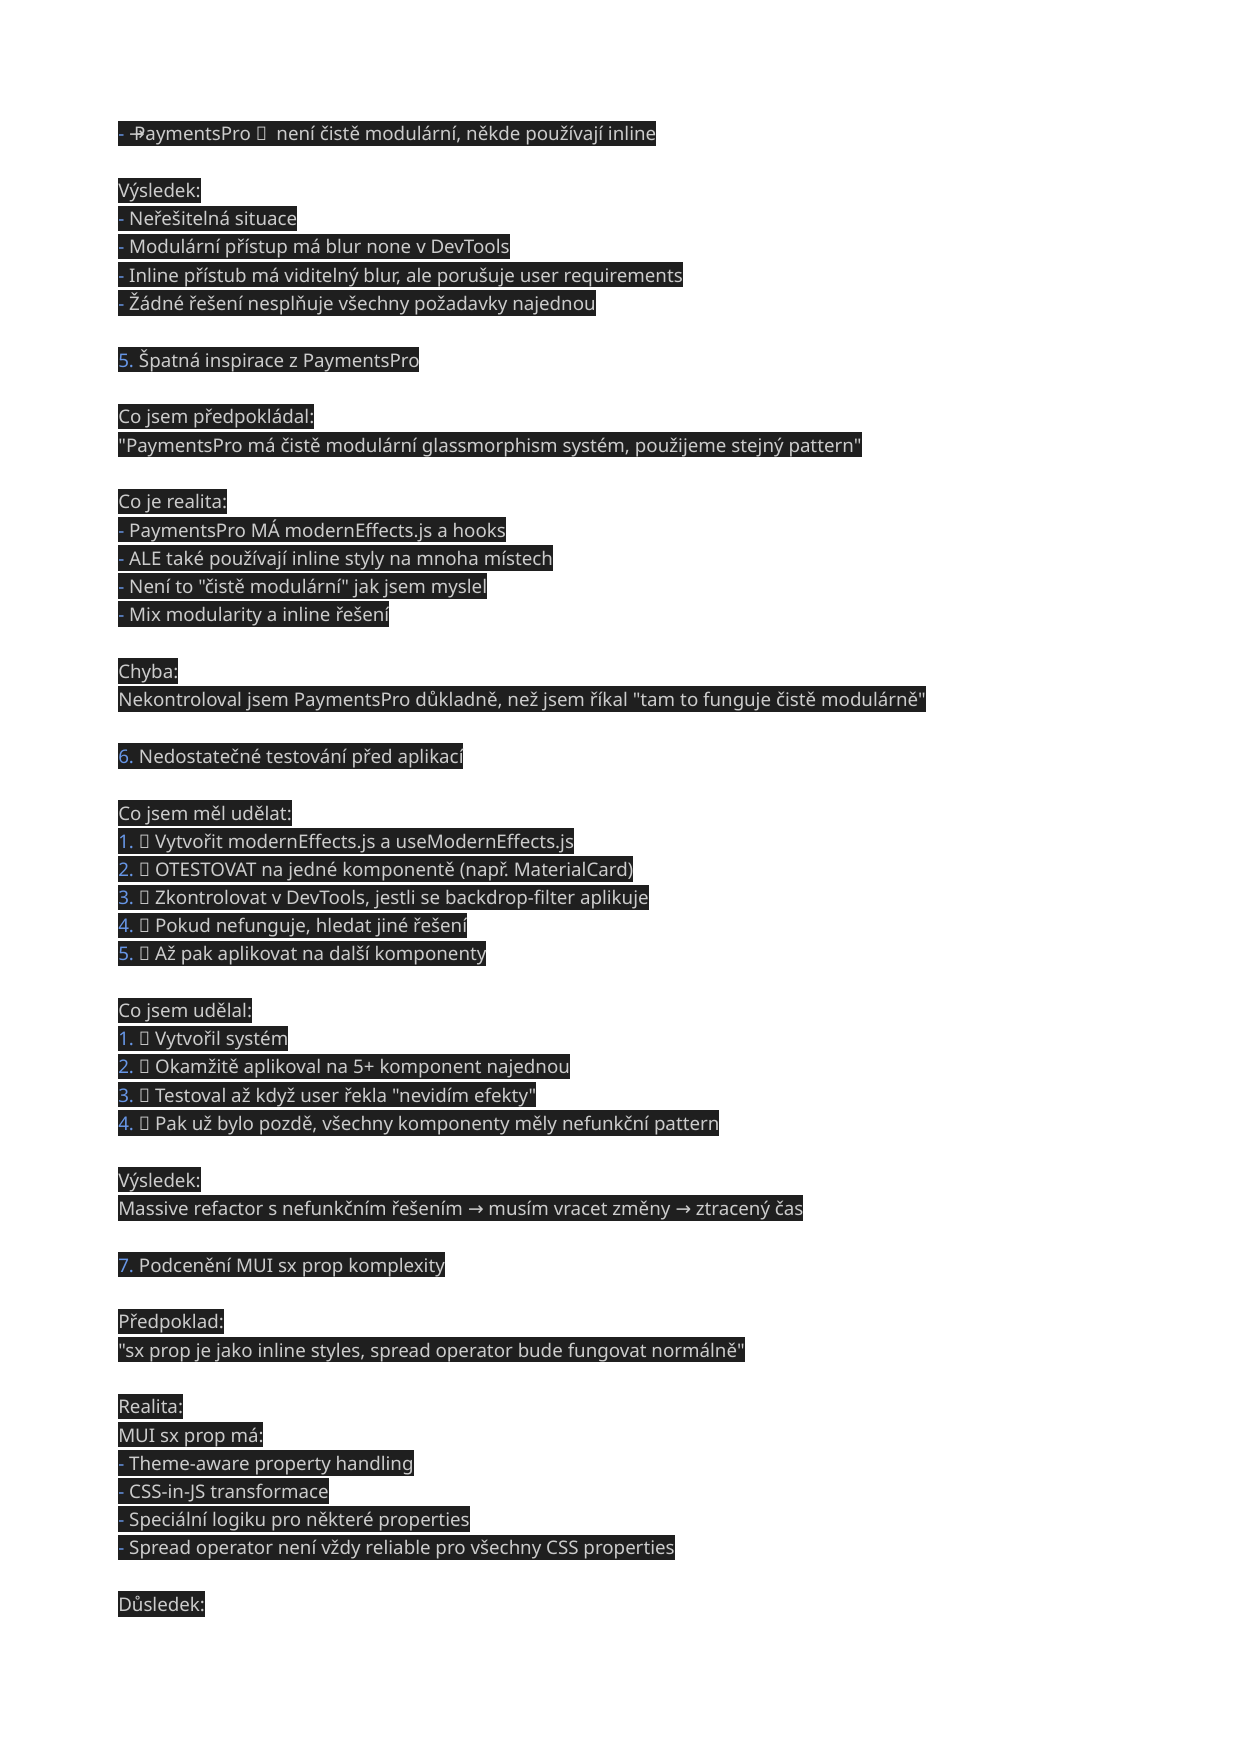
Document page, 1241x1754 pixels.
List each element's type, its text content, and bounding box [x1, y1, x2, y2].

text "PaymentsPro má čistě modulární glassmorphism systém, použijeme stejný pattern" [118, 429, 1122, 457]
text Nekontroloval jsem PaymentsPro důkladně, než jsem říkal "tam to funguje čistě modulárně" [118, 684, 1122, 712]
text - Neřešitelná situace [118, 203, 1122, 231]
text Předpoklad: [118, 1306, 1122, 1334]
text Co jsem měl udělat: [118, 797, 1122, 826]
text - Žádné řešení nesplňuje všechny požadavky najednou [118, 287, 1122, 316]
text - CSS-in-JS transformace [118, 1476, 1122, 1504]
text "sx prop je jako inline styles, spread operator bude fungovat normálně" [118, 1334, 1122, 1362]
text - Mix modularity a inline řešení [118, 599, 1122, 627]
text 7. Podcenění MUI sx prop komplexity [118, 1249, 1122, 1277]
text - Není to "čistě modulární" jak jsem myslel [118, 571, 1122, 599]
text - ALE také používají inline styly na mnoha místech [118, 542, 1122, 571]
text Massive refactor s nefunkčním řešením → musím vracet změny → ztracený čas [118, 1192, 1122, 1221]
text Výsledek: [118, 175, 1122, 203]
text 5. Špatná inspirace z PaymentsPro [118, 344, 1122, 372]
text Co je realita: [118, 486, 1122, 514]
text 1. ✅ Vytvořit modernEffects.js a useModernEffects.js [118, 826, 1122, 854]
text 4. ✅ Pokud nefunguje, hledat jiné řešení [118, 910, 1122, 938]
text Co jsem předpokládal: [118, 401, 1122, 429]
text 3. ✅ Zkontrolovat v DevTools, jestli se backdrop-filter aplikuje [118, 882, 1122, 910]
text Chyba: [118, 656, 1122, 684]
text 3. ❌ Testoval až když user řekla "nevidím efekty" [118, 1079, 1122, 1107]
text 2. ✅ OTESTOVAT na jedné komponentě (např. MaterialCard) [118, 854, 1122, 882]
text - Modulární přístup má blur none v DevTools [118, 231, 1122, 259]
text - PaymentsPro MÁ modernEffects.js a hooks [118, 514, 1122, 542]
text 2. ❌ Okamžitě aplikoval na 5+ komponent najednou [118, 1051, 1122, 1079]
text - Spread operator není vždy reliable pro všechny CSS properties [118, 1532, 1122, 1560]
text Výsledek: [118, 1164, 1122, 1192]
text 4. ❌ Pak už bylo pozdě, všechny komponenty měly nefunkční pattern [118, 1107, 1122, 1136]
text - Theme-aware property handling [118, 1447, 1122, 1476]
text Důsledek: [118, 1589, 1122, 1617]
text MUI sx prop má: [118, 1419, 1122, 1447]
text 1. ✅ Vytvořil systém [118, 1023, 1122, 1051]
text - Inline přístub má viditelný blur, ale porušuje user requirements [118, 259, 1122, 287]
text Co jsem udělal: [118, 995, 1122, 1023]
text Realita: [118, 1391, 1122, 1419]
text - 🤔 PaymentsPro → není čistě modulární, někde používají inline [118, 118, 1122, 146]
text 6. Nedostatečné testování před aplikací [118, 741, 1122, 769]
text 5. ✅ Až pak aplikovat na další komponenty [118, 938, 1122, 966]
text - Speciální logiku pro některé properties [118, 1504, 1122, 1532]
